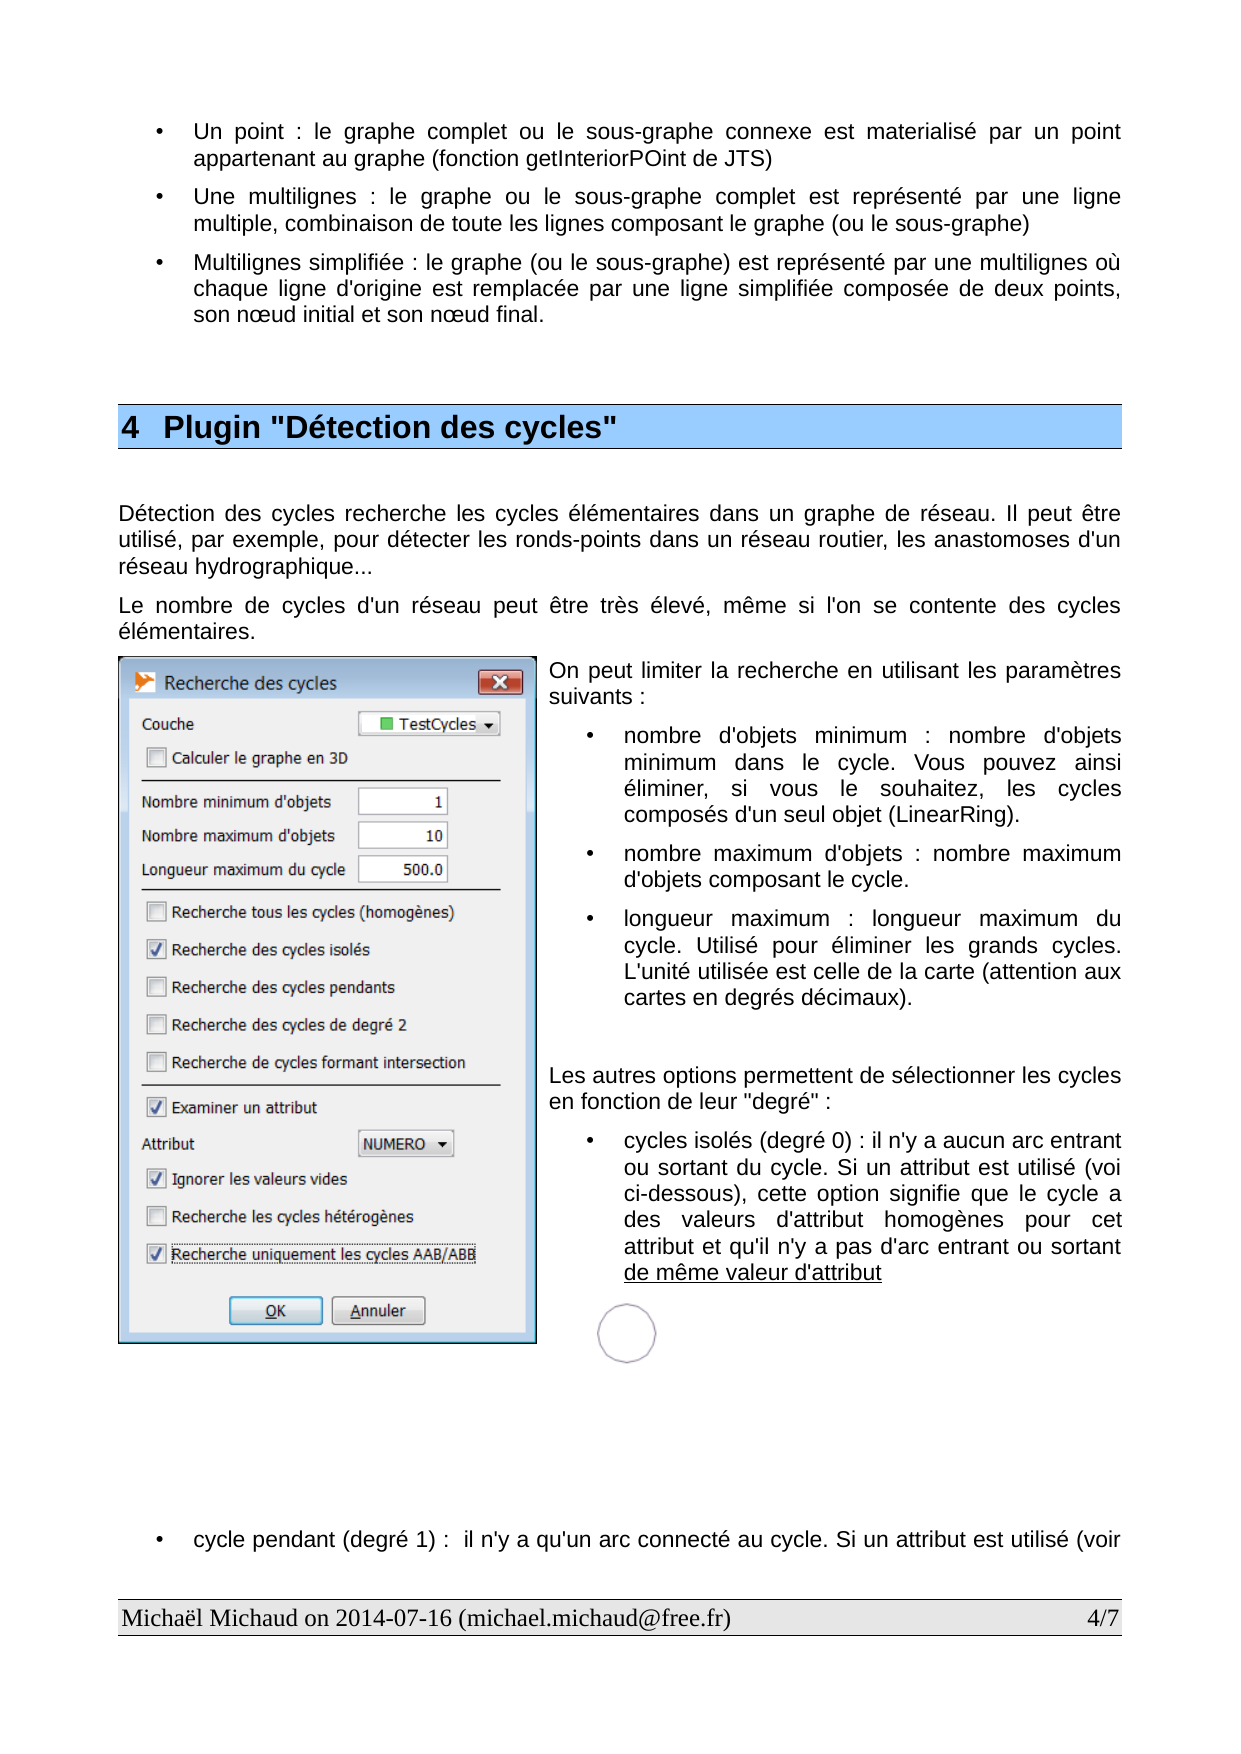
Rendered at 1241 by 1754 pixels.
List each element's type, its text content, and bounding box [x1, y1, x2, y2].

list Une multilignes : le graphe ou le sous-graphe complet est représenté par une ligne multiple, combinaison de toute les lignes composant le graphe (ou le sous-graphe) [156, 183, 1122, 236]
picture [567, 1296, 693, 1371]
subtitle Plugin "Détection des cycles" [118, 405, 1122, 448]
text Les autres options permettent de sélectionner les cycles en fonction de leur "degré" : [537, 1062, 1122, 1115]
list cycles isolés (degré 0) : il n'y a aucun arc entrant ou sortant du cycle. Si un attribut est utilisé (voi ci-dessous), cette option signifie que le cycle a des valeurs d'attribut homogènes pour cet attribut et qu'il n'y a pas d'arc entrant ou sortant de même valeur d'attribut [537, 1127, 1122, 1285]
list cycle pendant (degré 1) : il n'y a qu'un arc connecté au cycle. Si un attribut est utilisé (voir [156, 1526, 1122, 1552]
list Multilignes simplifiée : le graphe (ou le sous-graphe) est représenté par une multilignes où chaque ligne d'origine est remplacée par une ligne simplifiée composée de deux points, son nœud initial et son nœud final. [156, 248, 1122, 328]
list nombre d'objets minimum : nombre d'objets minimum dans le cycle. Vous pouvez ainsi éliminer, si vous le souhaitez, les cycles composés d'un seul objet (LinearRing). [537, 722, 1122, 827]
text Le nombre de cycles d'un réseau peut être très élevé, même si l'on se contente des cycles élémentaires. [118, 592, 1122, 644]
list longueur maximum : longueur maximum du cycle. Utilisé pour éliminer les grands cycles. L'unité utilisée est celle de la carte (attention aux cartes en degrés décimaux). [537, 905, 1122, 1011]
text On peut limiter la recherche en utilisant les paramètres suivants : [537, 657, 1122, 709]
text Détection des cycles recherche les cycles élémentaires dans un graphe de réseau. Il peut être utilisé, par exemple, pour détecter les ronds-points dans un réseau routier, les anastomoses d'un réseau hydrographique... [118, 500, 1122, 579]
picture [118, 656, 537, 1344]
list Un point : le graphe complet ou le sous-graphe connexe est materialisé par un point appartenant au graphe (fonction getInteriorPOint de JTS) [156, 118, 1122, 171]
list nombre maximum d'objets : nombre maximum d'objets composant le cycle. [537, 840, 1122, 893]
